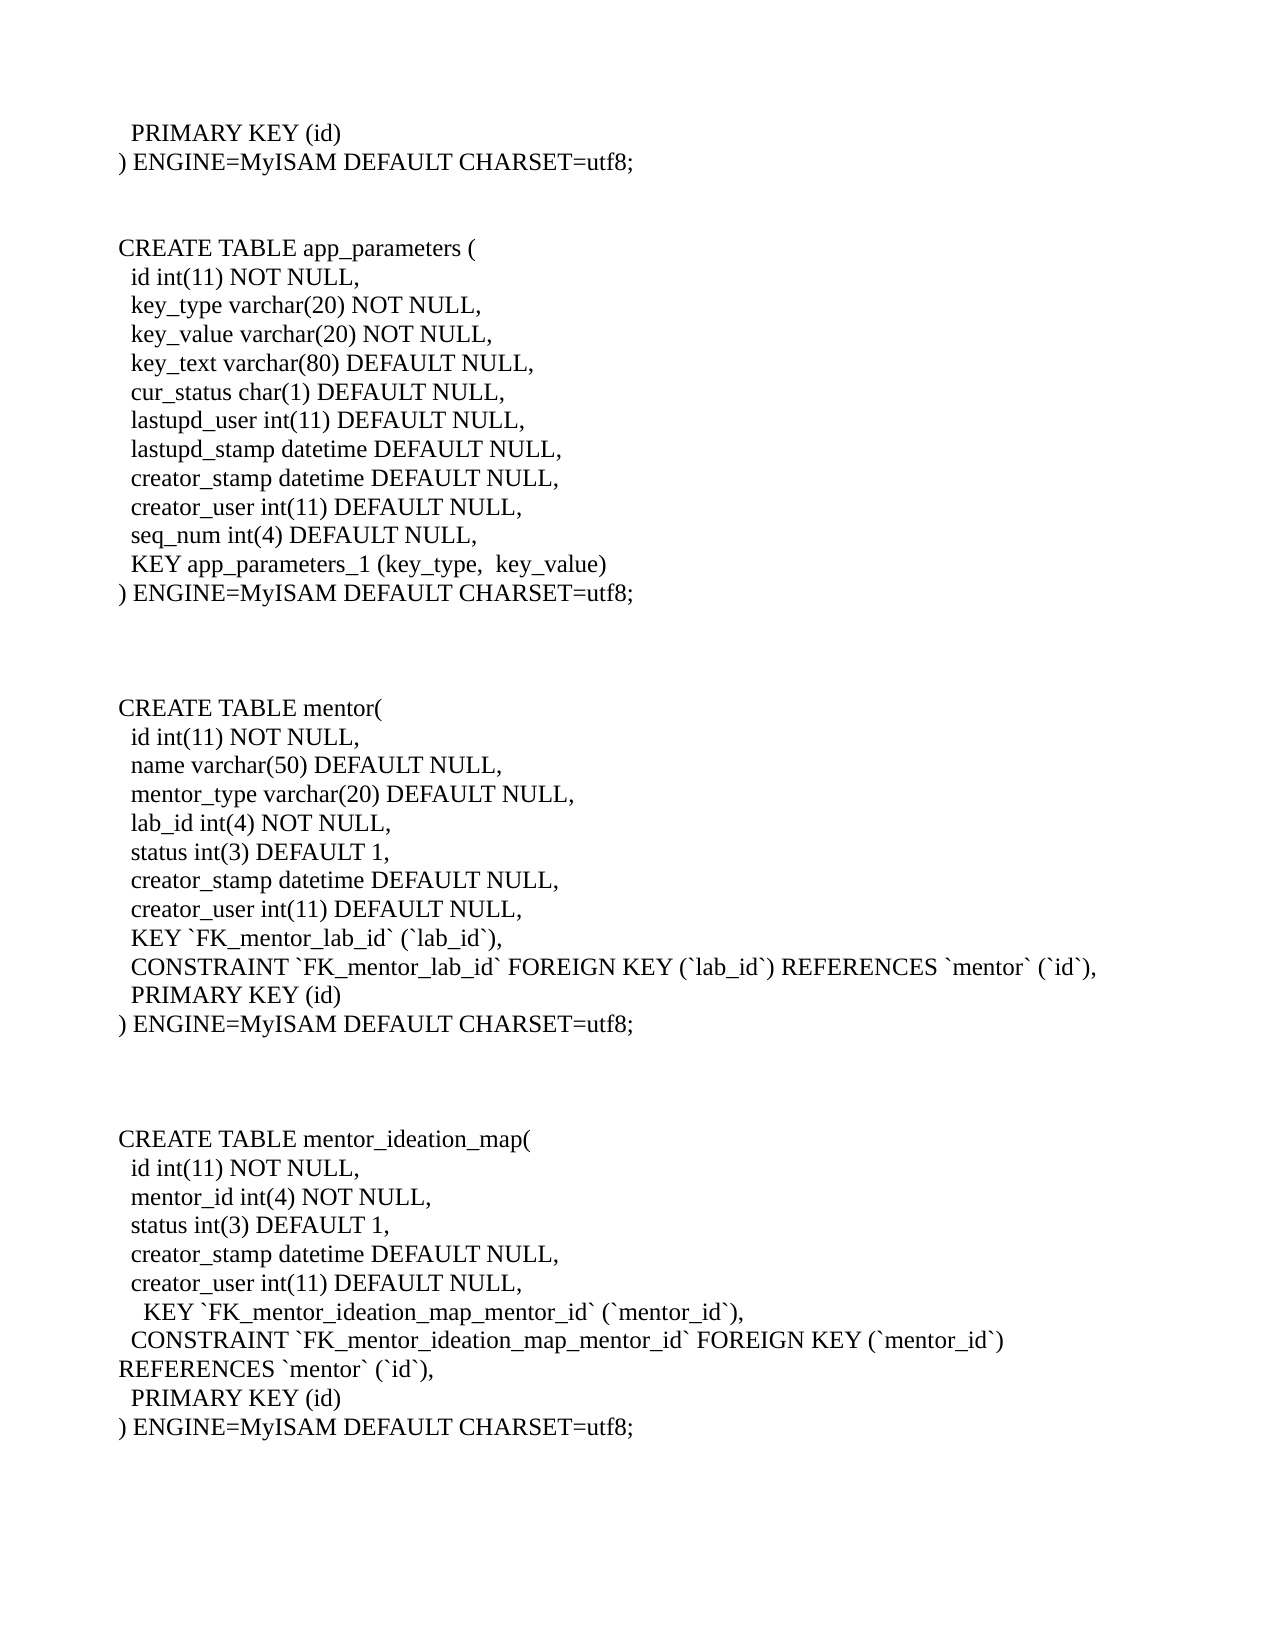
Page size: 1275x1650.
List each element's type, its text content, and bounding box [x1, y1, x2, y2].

text status int(3) DEFAULT 1, [118, 837, 1157, 866]
text cur_status char(1) DEFAULT NULL, [118, 377, 1157, 406]
text mentor_type varchar(20) DEFAULT NULL, [118, 779, 1157, 808]
text KEY `FK_mentor_lab_id` (`lab_id`), [118, 923, 1157, 952]
text id int(11) NOT NULL, [118, 1153, 1157, 1182]
text ) ENGINE=MyISAM DEFAULT CHARSET=utf8; [118, 1412, 1157, 1441]
text KEY app_parameters_1 (key_type, key_value) [118, 549, 1157, 578]
text creator_user int(11) DEFAULT NULL, [118, 492, 1157, 521]
text ) ENGINE=MyISAM DEFAULT CHARSET=utf8; [118, 578, 1157, 607]
text CREATE TABLE app_parameters ( [118, 233, 1157, 262]
text CREATE TABLE mentor_ideation_map( [118, 1124, 1157, 1153]
text PRIMARY KEY (id) [118, 1383, 1157, 1412]
text PRIMARY KEY (id) [118, 981, 1157, 1009]
text key_text varchar(80) DEFAULT NULL, [118, 348, 1157, 377]
text PRIMARY KEY (id) [118, 118, 1157, 147]
text key_type varchar(20) NOT NULL, [118, 291, 1157, 319]
text status int(3) DEFAULT 1, [118, 1211, 1157, 1239]
text creator_user int(11) DEFAULT NULL, [118, 1268, 1157, 1297]
text name varchar(50) DEFAULT NULL, [118, 751, 1157, 779]
text CONSTRAINT `FK_mentor_lab_id` FOREIGN KEY (`lab_id`) REFERENCES `mentor` (`id`), [118, 952, 1157, 981]
text seq_num int(4) DEFAULT NULL, [118, 521, 1157, 549]
text creator_user int(11) DEFAULT NULL, [118, 894, 1157, 923]
text creator_stamp datetime DEFAULT NULL, [118, 1239, 1157, 1268]
text key_value varchar(20) NOT NULL, [118, 319, 1157, 348]
text lastupd_stamp datetime DEFAULT NULL, [118, 434, 1157, 463]
text CONSTRAINT `FK_mentor_ideation_map_mentor_id` FOREIGN KEY (`mentor_id`) REFERENCES `mentor` (`id`), [118, 1326, 1157, 1383]
text creator_stamp datetime DEFAULT NULL, [118, 463, 1157, 492]
text id int(11) NOT NULL, [118, 722, 1157, 751]
text id int(11) NOT NULL, [118, 262, 1157, 291]
text ) ENGINE=MyISAM DEFAULT CHARSET=utf8; [118, 147, 1157, 176]
text KEY `FK_mentor_ideation_map_mentor_id` (`mentor_id`), [118, 1297, 1157, 1326]
text lastupd_user int(11) DEFAULT NULL, [118, 406, 1157, 434]
text CREATE TABLE mentor( [118, 693, 1157, 722]
text creator_stamp datetime DEFAULT NULL, [118, 866, 1157, 894]
text mentor_id int(4) NOT NULL, [118, 1182, 1157, 1211]
text ) ENGINE=MyISAM DEFAULT CHARSET=utf8; [118, 1009, 1157, 1038]
text lab_id int(4) NOT NULL, [118, 808, 1157, 837]
